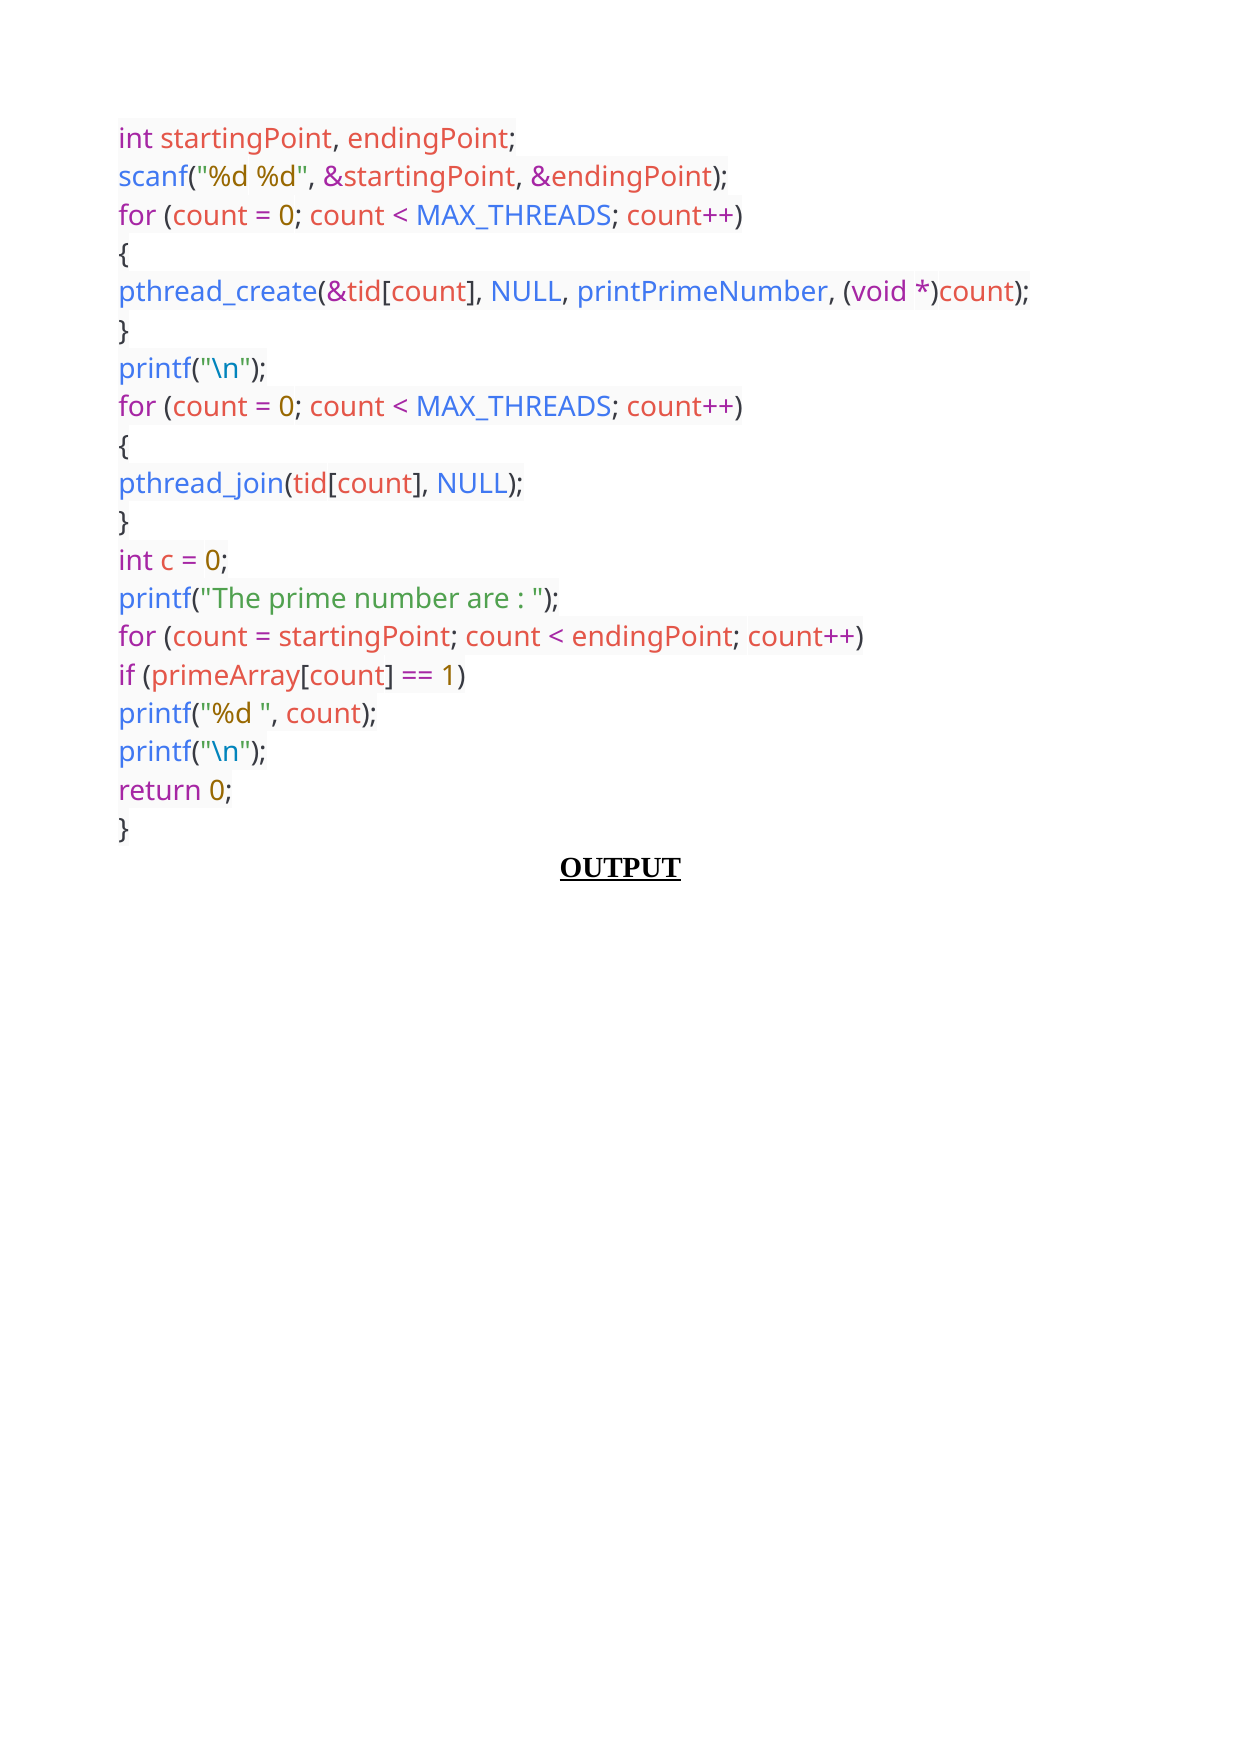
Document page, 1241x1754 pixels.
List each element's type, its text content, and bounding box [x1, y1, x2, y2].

text int startingPoint, endingPoint; [118, 118, 1122, 156]
text printf("%d ", count); [118, 693, 1122, 731]
text pthread_join(tid[count], NULL); [118, 463, 1122, 501]
text for (count = startingPoint; count < endingPoint; count++) [118, 616, 1122, 655]
text } [118, 501, 1122, 540]
text } [118, 310, 1122, 348]
text return 0; [118, 770, 1122, 808]
text pthread_create(&tid[count], NULL, printPrimeNumber, (void *)count); [118, 271, 1122, 310]
text scanf("%d %d", &startingPoint, &endingPoint); [118, 156, 1122, 195]
text for (count = 0; count < MAX_THREADS; count++) [118, 386, 1122, 425]
text for (count = 0; count < MAX_THREADS; count++) [118, 195, 1122, 233]
text printf("The prime number are : "); [118, 578, 1122, 616]
text printf("\n"); [118, 348, 1122, 386]
text printf("\n"); [118, 731, 1122, 770]
text { [118, 233, 1122, 271]
text if (primeArray[count] == 1) [118, 655, 1122, 693]
text } [118, 808, 1122, 846]
text { [118, 425, 1122, 463]
text OUTPUT [118, 846, 1122, 884]
text int c = 0; [118, 540, 1122, 578]
